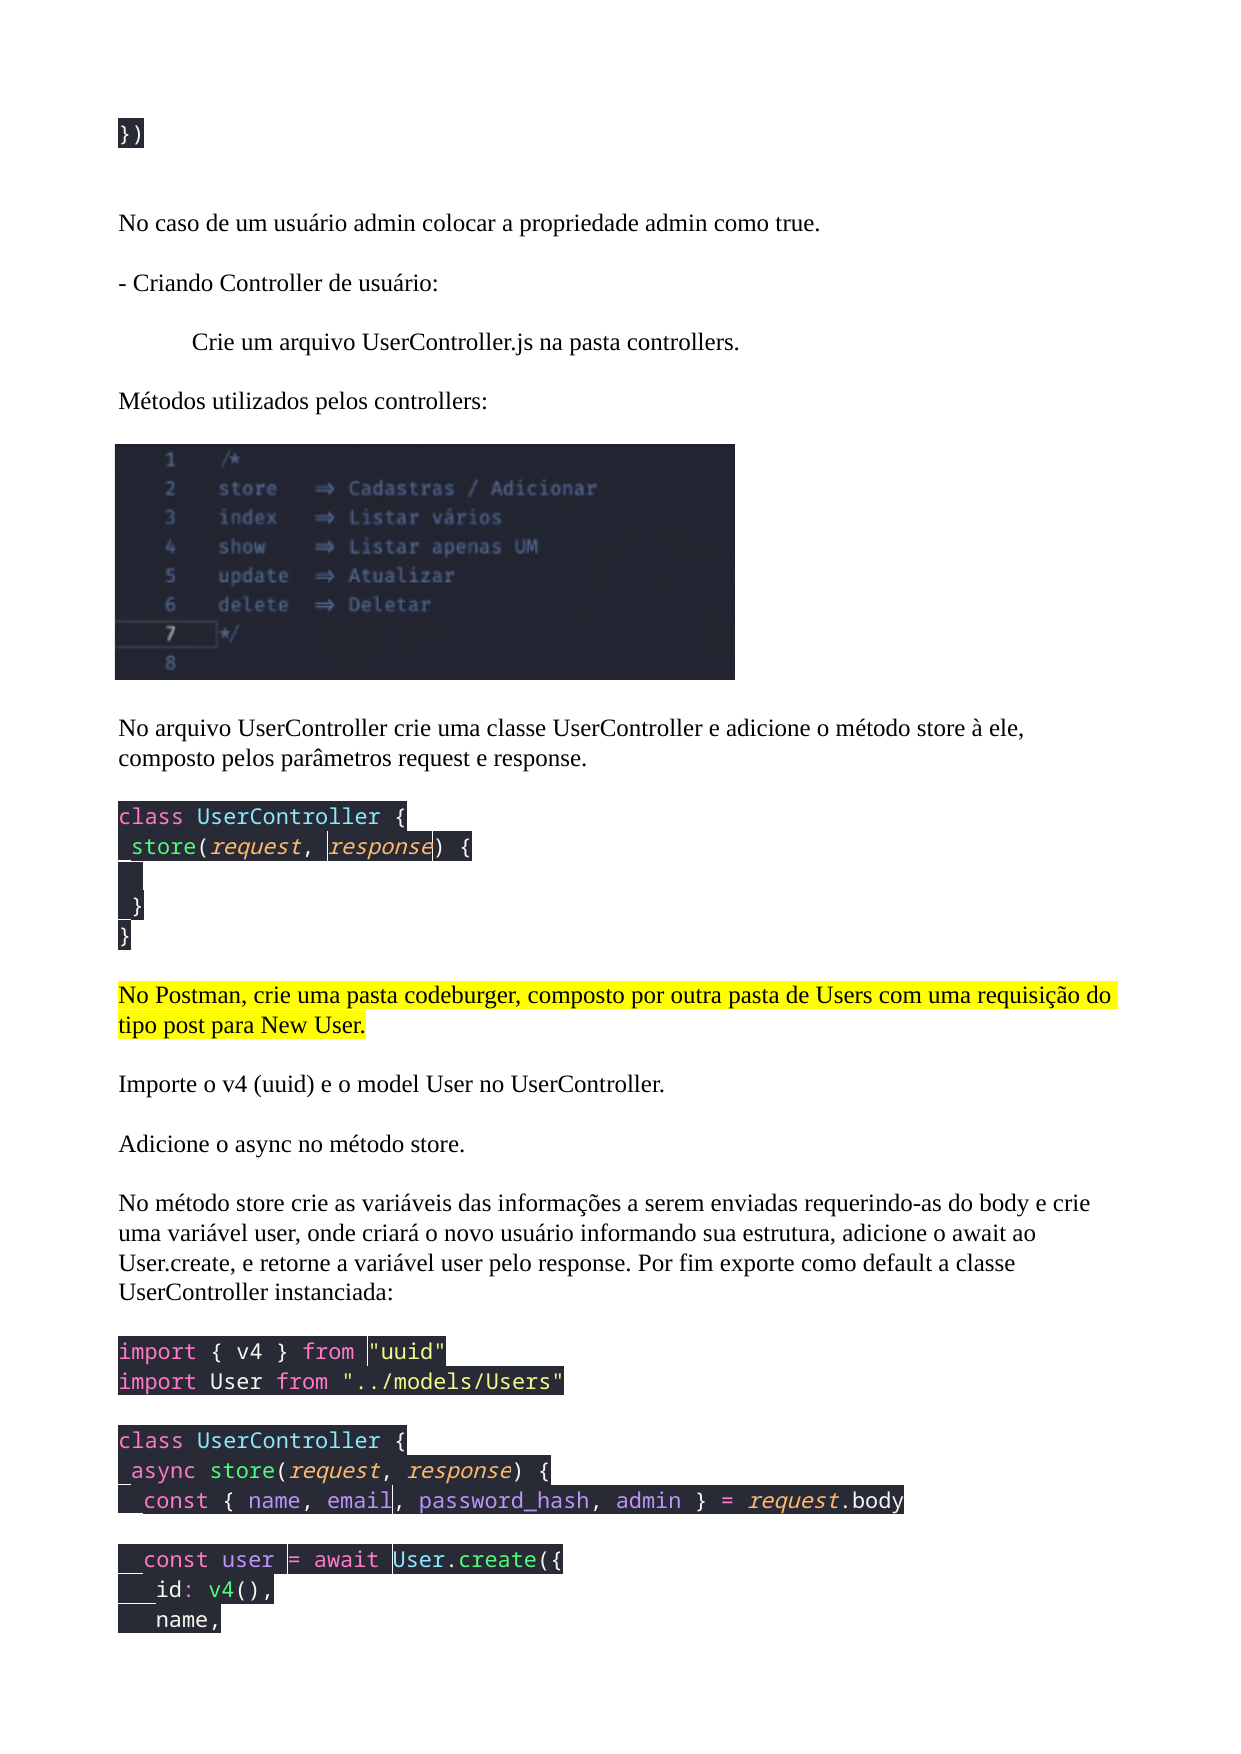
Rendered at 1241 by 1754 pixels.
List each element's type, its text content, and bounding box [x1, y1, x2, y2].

text import { v4 } from "uuid" [118, 1336, 1122, 1366]
text import User from "../models/Users" [118, 1366, 1122, 1395]
text const user = await User.create({ [118, 1544, 1122, 1574]
text async store(request, response) { [118, 1455, 1122, 1485]
picture [114, 444, 735, 680]
text class UserController { [118, 1425, 1122, 1455]
text store(request, response) { [118, 831, 1122, 861]
text id: v4(), [118, 1574, 1122, 1604]
text Adicione o async no método store. [118, 1128, 1122, 1158]
text Importe o v4 (uuid) e o model User no UserController. [118, 1069, 1122, 1098]
text } [118, 920, 1122, 950]
text No método store crie as variáveis das informações a serem enviadas requerindo-as do body e crie uma variável user, onde criará o novo usuário informando sua estrutura, adicione o await ao User.create, e retorne a variável user pelo response. Por fim exporte como default a classe UserController instanciada: [118, 1187, 1122, 1306]
text No caso de um usuário admin colocar a propriedade admin como true. [118, 207, 1122, 237]
text No Postman, crie uma pasta codeburger, composto por outra pasta de Users com uma requisição do tipo post para New User. [118, 979, 1122, 1039]
text const { name, email, password_hash, admin } = request.body [118, 1485, 1122, 1514]
text } [118, 890, 1122, 920]
text }) [118, 118, 1122, 148]
text class UserController { [118, 801, 1122, 831]
text - Criando Controller de usuário: [118, 267, 1122, 296]
text Métodos utilizados pelos controllers: [118, 385, 1122, 415]
text Crie um arquivo UserController.js na pasta controllers. [118, 326, 1122, 356]
text No arquivo UserController crie uma classe UserController e adicione o método store à ele, composto pelos parâmetros request e response. [118, 712, 1122, 771]
text name, [118, 1604, 1122, 1633]
